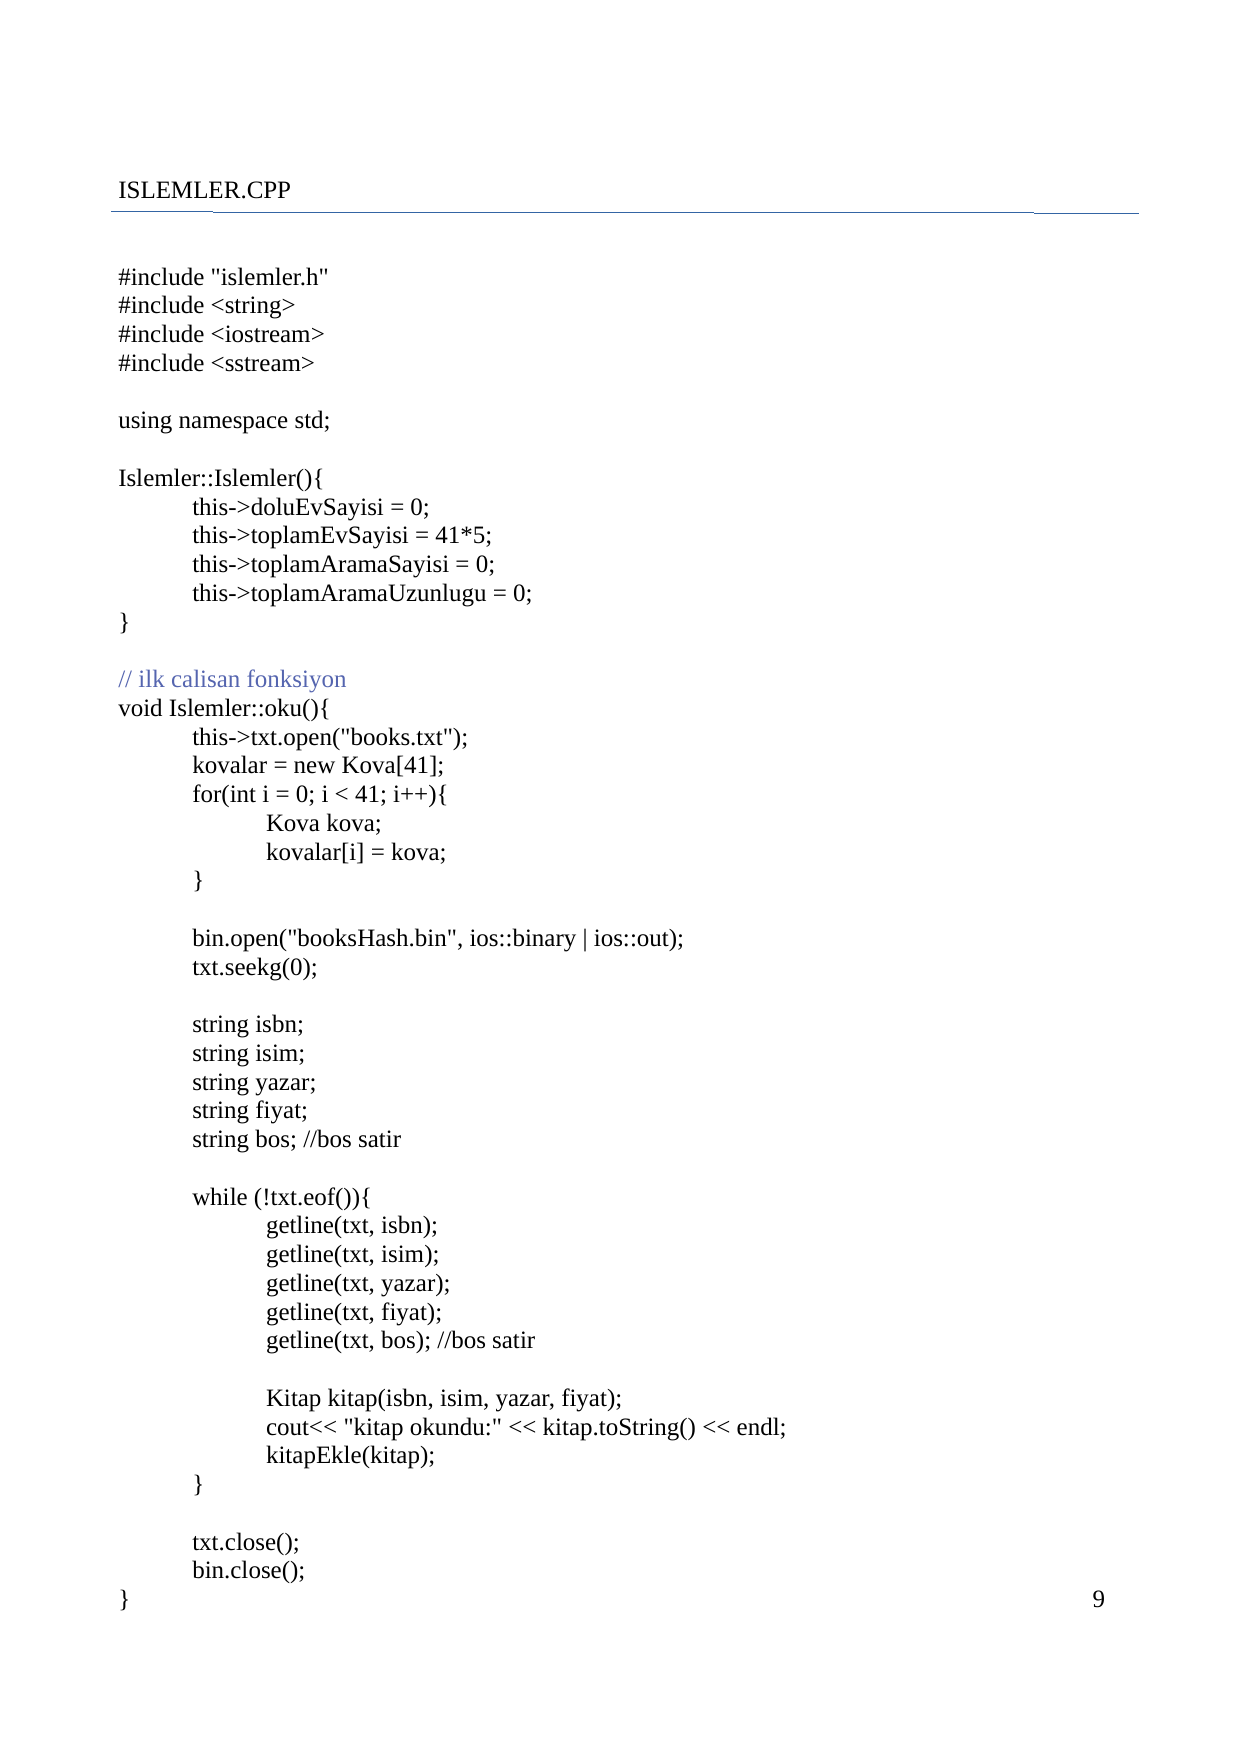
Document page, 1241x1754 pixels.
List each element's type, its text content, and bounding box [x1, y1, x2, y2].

text string yazar; [118, 1067, 1122, 1096]
text ISLEMLER.CPP [118, 176, 1122, 204]
text Islemler::Islemler(){ [118, 463, 1122, 492]
text txt.close(); [118, 1527, 1122, 1556]
text this->toplamAramaSayisi = 0; [118, 549, 1122, 578]
text this->toplamAramaUzunlugu = 0; [118, 578, 1122, 607]
text kovalar = new Kova[41]; [118, 751, 1122, 779]
text getline(txt, yazar); [118, 1268, 1122, 1297]
text #include "islemler.h" [118, 262, 1122, 291]
text using namespace std; [118, 406, 1122, 434]
text getline(txt, isbn); [118, 1211, 1122, 1239]
text // ilk calisan fonksiyon [118, 664, 1122, 693]
text string fiyat; [118, 1096, 1122, 1124]
text } 9 [118, 1584, 1122, 1613]
text Kova kova; [118, 808, 1122, 837]
text while (!txt.eof()){ [118, 1182, 1122, 1211]
text kitapEkle(kitap); [118, 1441, 1122, 1469]
text getline(txt, fiyat); [118, 1297, 1122, 1326]
text getline(txt, bos); //bos satir [118, 1326, 1122, 1354]
text } [118, 607, 1122, 636]
text string bos; //bos satir [118, 1124, 1122, 1153]
text this->doluEvSayisi = 0; [118, 492, 1122, 521]
text getline(txt, isim); [118, 1239, 1122, 1268]
text string isim; [118, 1038, 1122, 1067]
text } [118, 866, 1122, 894]
text #include <sstream> [118, 348, 1122, 377]
text string isbn; [118, 1009, 1122, 1038]
text bin.close(); [118, 1556, 1122, 1584]
text this->toplamEvSayisi = 41*5; [118, 521, 1122, 549]
text #include <string> [118, 291, 1122, 319]
text void Islemler::oku(){ [118, 693, 1122, 722]
text txt.seekg(0); [118, 952, 1122, 981]
text for(int i = 0; i < 41; i++){ [118, 779, 1122, 808]
text #include <iostream> [118, 319, 1122, 348]
text this->txt.open("books.txt"); [118, 722, 1122, 751]
text bin.open("booksHash.bin", ios::binary | ios::out); [118, 923, 1122, 952]
text kovalar[i] = kova; [118, 837, 1122, 866]
text cout<< "kitap okundu:" << kitap.toString() << endl; [118, 1412, 1122, 1441]
text Kitap kitap(isbn, isim, yazar, fiyat); [118, 1383, 1122, 1412]
text } [118, 1469, 1122, 1498]
